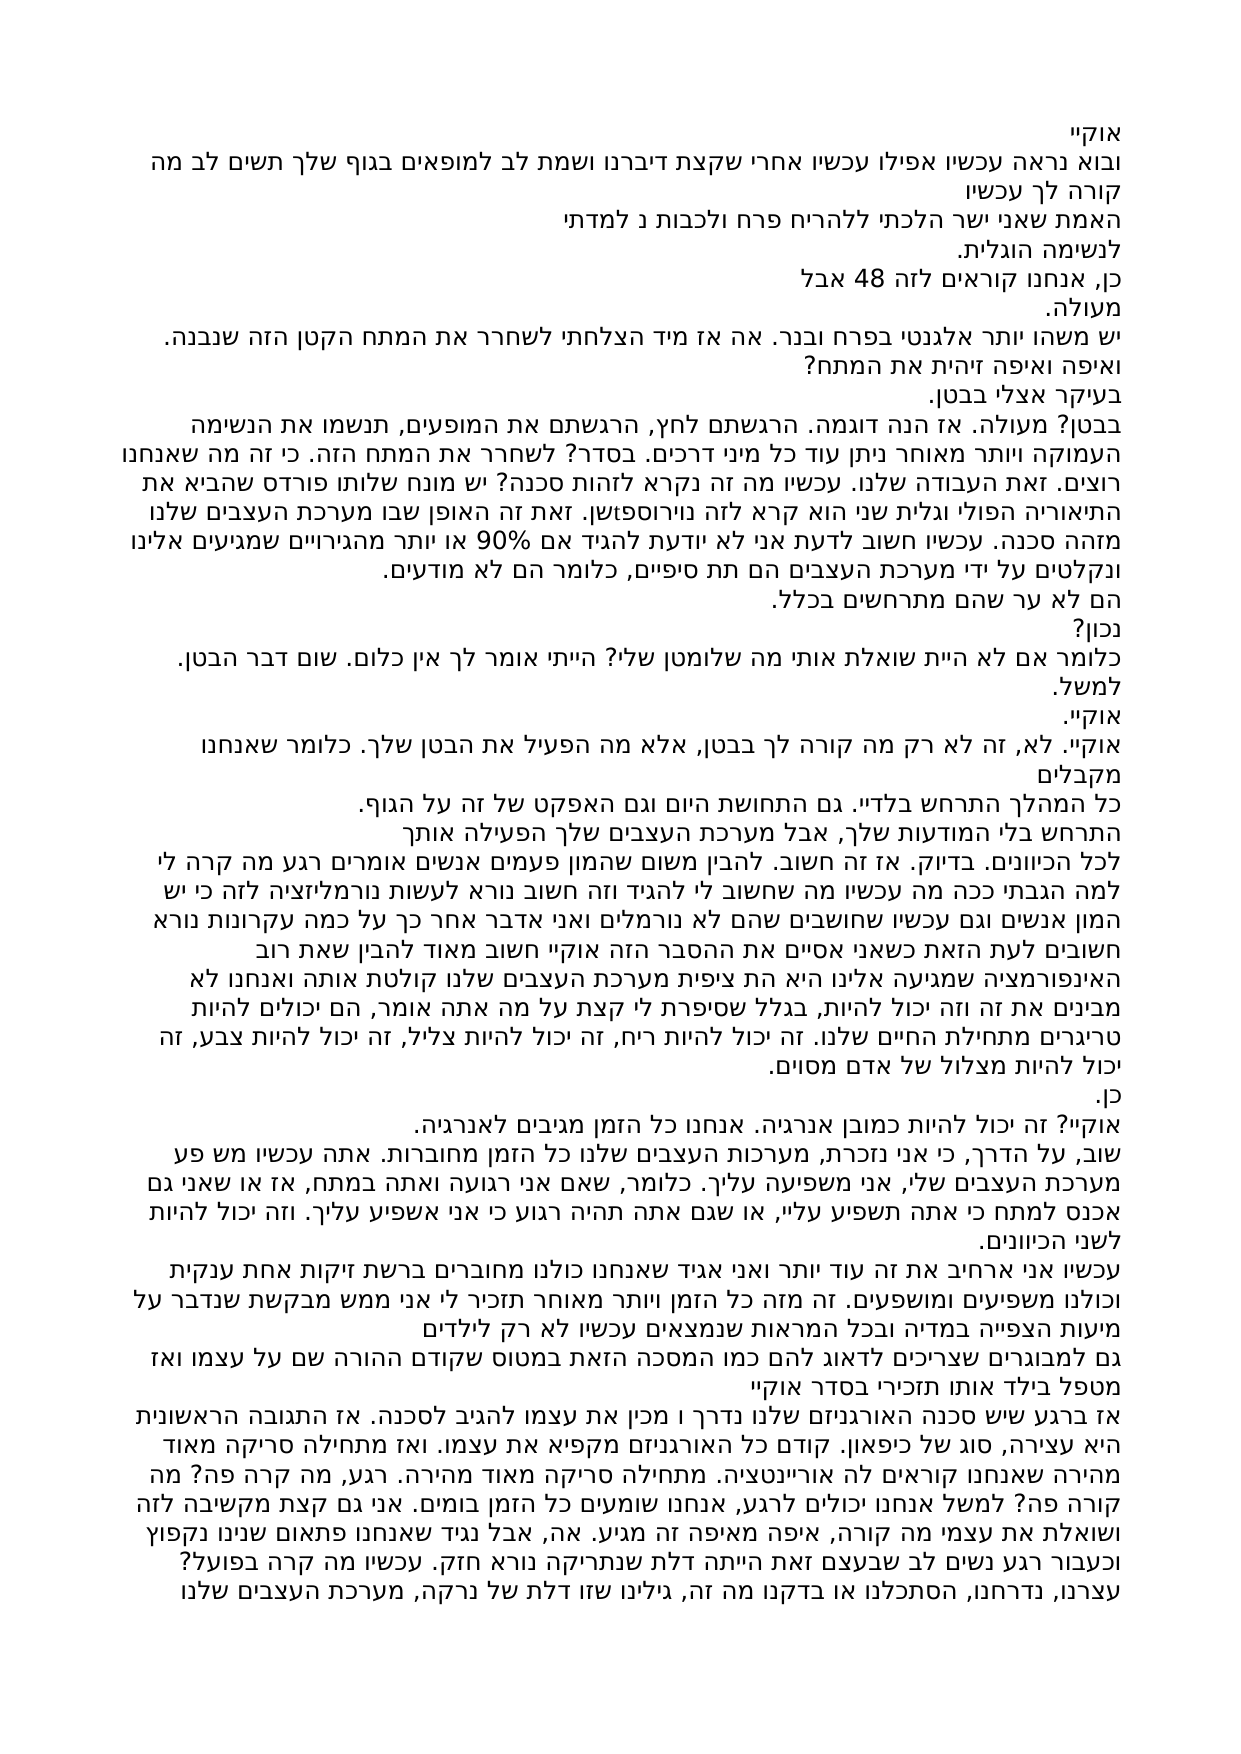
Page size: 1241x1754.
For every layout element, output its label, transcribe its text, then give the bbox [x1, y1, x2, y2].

text אוקיי [118, 118, 1122, 147]
text למשל. [118, 672, 1122, 702]
text לנשימה הוגלית. [118, 235, 1122, 264]
text אוקיי. לא, זה לא רק מה קורה לך בבטן, אלא מה הפעיל את הבטן שלך. כלומר שאנחנו מקבלים [118, 731, 1122, 789]
text יש משהו יותר אלגנטי בפרח ובנר. אה אז מיד הצלחתי לשחרר את המתח הקטן הזה שנבנה. [118, 322, 1122, 351]
text ואיפה ואיפה זיהית את המתח? [118, 351, 1122, 381]
text נכון? [118, 614, 1122, 643]
text בעיקר אצלי בבטן. [118, 381, 1122, 410]
text הם לא ער שהם מתרחשים בכלל. [118, 585, 1122, 614]
text כלומר אם לא היית שואלת אותי מה שלומטן שלי? הייתי אומר לך אין כלום. שום דבר הבטן. [118, 643, 1122, 672]
text כל המהלך התרחש בלדיי. גם התחושת היום וגם האפקט של זה על הגוף. [118, 789, 1122, 818]
text אז ברגע שיש סכנה האורגניזם שלנו נדרך ו מכין את עצמו להגיב לסכנה. אז התגובה הראשונית היא עצירה, סוג של כיפאון. קודם כל האורגניזם מקפיא את עצמו. ואז מתחילה סריקה מאוד מהירה שאנחנו קוראים לה אוריינטציה. מתחילה סריקה מאוד מהירה. רגע, מה קרה פה? מה קורה פה? למשל אנחנו יכולים לרגע, אנחנו שומעים כל הזמן בומים. אני גם קצת מקשיבה לזה ושואלת את עצמי מה קורה, איפה מאיפה זה מגיע. אה, אבל נגיד שאנחנו פתאום שנינו נקפוץ וכעבור רגע נשים לב שבעצם זאת הייתה דלת שנתריקה נורא חזק. עכשיו מה קרה בפועל? עצרנו, נדרחנו, הסתכלנו או בדקנו מה זה, גילינו שזו דלת של נרקה, מערכת העצבים שלנו [118, 1402, 1122, 1606]
text התרחש בלי המודעות שלך, אבל מערכת העצבים שלך הפעילה אותך [118, 818, 1122, 847]
text אוקיי. [118, 702, 1122, 731]
text כן. [118, 1081, 1122, 1110]
text האמת שאני ישר הלכתי ללהריח פרח ולכבות נ למדתי [118, 206, 1122, 235]
text גם למבוגרים שצריכים לדאוג להם כמו המסכה הזאת במטוס שקודם ההורה שם על עצמו ואז מטפל בילד אותו תזכירי בסדר אוקיי [118, 1343, 1122, 1402]
text ובוא נראה עכשיו אפילו עכשיו אחרי שקצת דיברנו ושמת לב למופאים בגוף שלך תשים לב מה קורה לך עכשיו [118, 147, 1122, 206]
text עכשיו אני ארחיב את זה עוד יותר ואני אגיד שאנחנו כולנו מחוברים ברשת זיקות אחת ענקית וכולנו משפיעים ומושפעים. זה מזה כל הזמן ויותר מאוחר תזכיר לי אני ממש מבקשת שנדבר על מיעות הצפייה במדיה ובכל המראות שנמצאים עכשיו לא רק לילדים [118, 1256, 1122, 1343]
text לכל הכיוונים. בדיוק. אז זה חשוב. להבין משום שהמון פעמים אנשים אומרים רגע מה קרה לי למה הגבתי ככה מה עכשיו מה שחשוב לי להגיד וזה חשוב נורא לעשות נורמליזציה לזה כי יש המון אנשים וגם עכשיו שחושבים שהם לא נורמלים ואני אדבר אחר כך על כמה עקרונות נורא חשובים לעת הזאת כשאני אסיים את ההסבר הזה אוקיי חשוב מאוד להבין שאת רוב האינפורמציה שמגיעה אלינו היא הת ציפית מערכת העצבים שלנו קולטת אותה ואנחנו לא מבינים את זה וזה יכול להיות, בגלל שסיפרת לי קצת על מה אתה אומר, הם יכולים להיות טריגרים מתחילת החיים שלנו. זה יכול להיות ריח, זה יכול להיות צליל, זה יכול להיות צבע, זה יכול להיות מצלול של אדם מסוים. [118, 847, 1122, 1081]
text בבטן? מעולה. אז הנה דוגמה. הרגשתם לחץ, הרגשתם את המופעים, תנשמו את הנשימה העמוקה ויותר מאוחר ניתן עוד כל מיני דרכים. בסדר? לשחרר את המתח הזה. כי זה מה שאנחנו רוצים. זאת העבודה שלנו. עכשיו מה זה נקרא לזהות סכנה? יש מונח שלותו פורדס שהביא את התיאוריה הפולי וגלית שני הוא קרא לזה נוירוספtשן. זאת זה האופן שבו מערכת העצבים שלנו מזהה סכנה. עכשיו חשוב לדעת אני לא יודעת להגיד אם 90% או יותר מהגירויים שמגיעים אלינו ונקלטים על ידי מערכת העצבים הם תת סיפיים, כלומר הם לא מודעים. [118, 410, 1122, 585]
text שוב, על הדרך, כי אני נזכרת, מערכות העצבים שלנו כל הזמן מחוברות. אתה עכשיו מש פע מערכת העצבים שלי, אני משפיעה עליך. כלומר, שאם אני רגועה ואתה במתח, אז או שאני גם אכנס למתח כי אתה תשפיע עליי, או שגם אתה תהיה רגוע כי אני אשפיע עליך. וזה יכול להיות לשני הכיוונים. [118, 1139, 1122, 1256]
text אוקיי? זה יכול להיות כמובן אנרגיה. אנחנו כל הזמן מגיבים לאנרגיה. [118, 1110, 1122, 1139]
text מעולה. [118, 293, 1122, 322]
text כן, אנחנו קוראים לזה 48 אבל [118, 264, 1122, 293]
